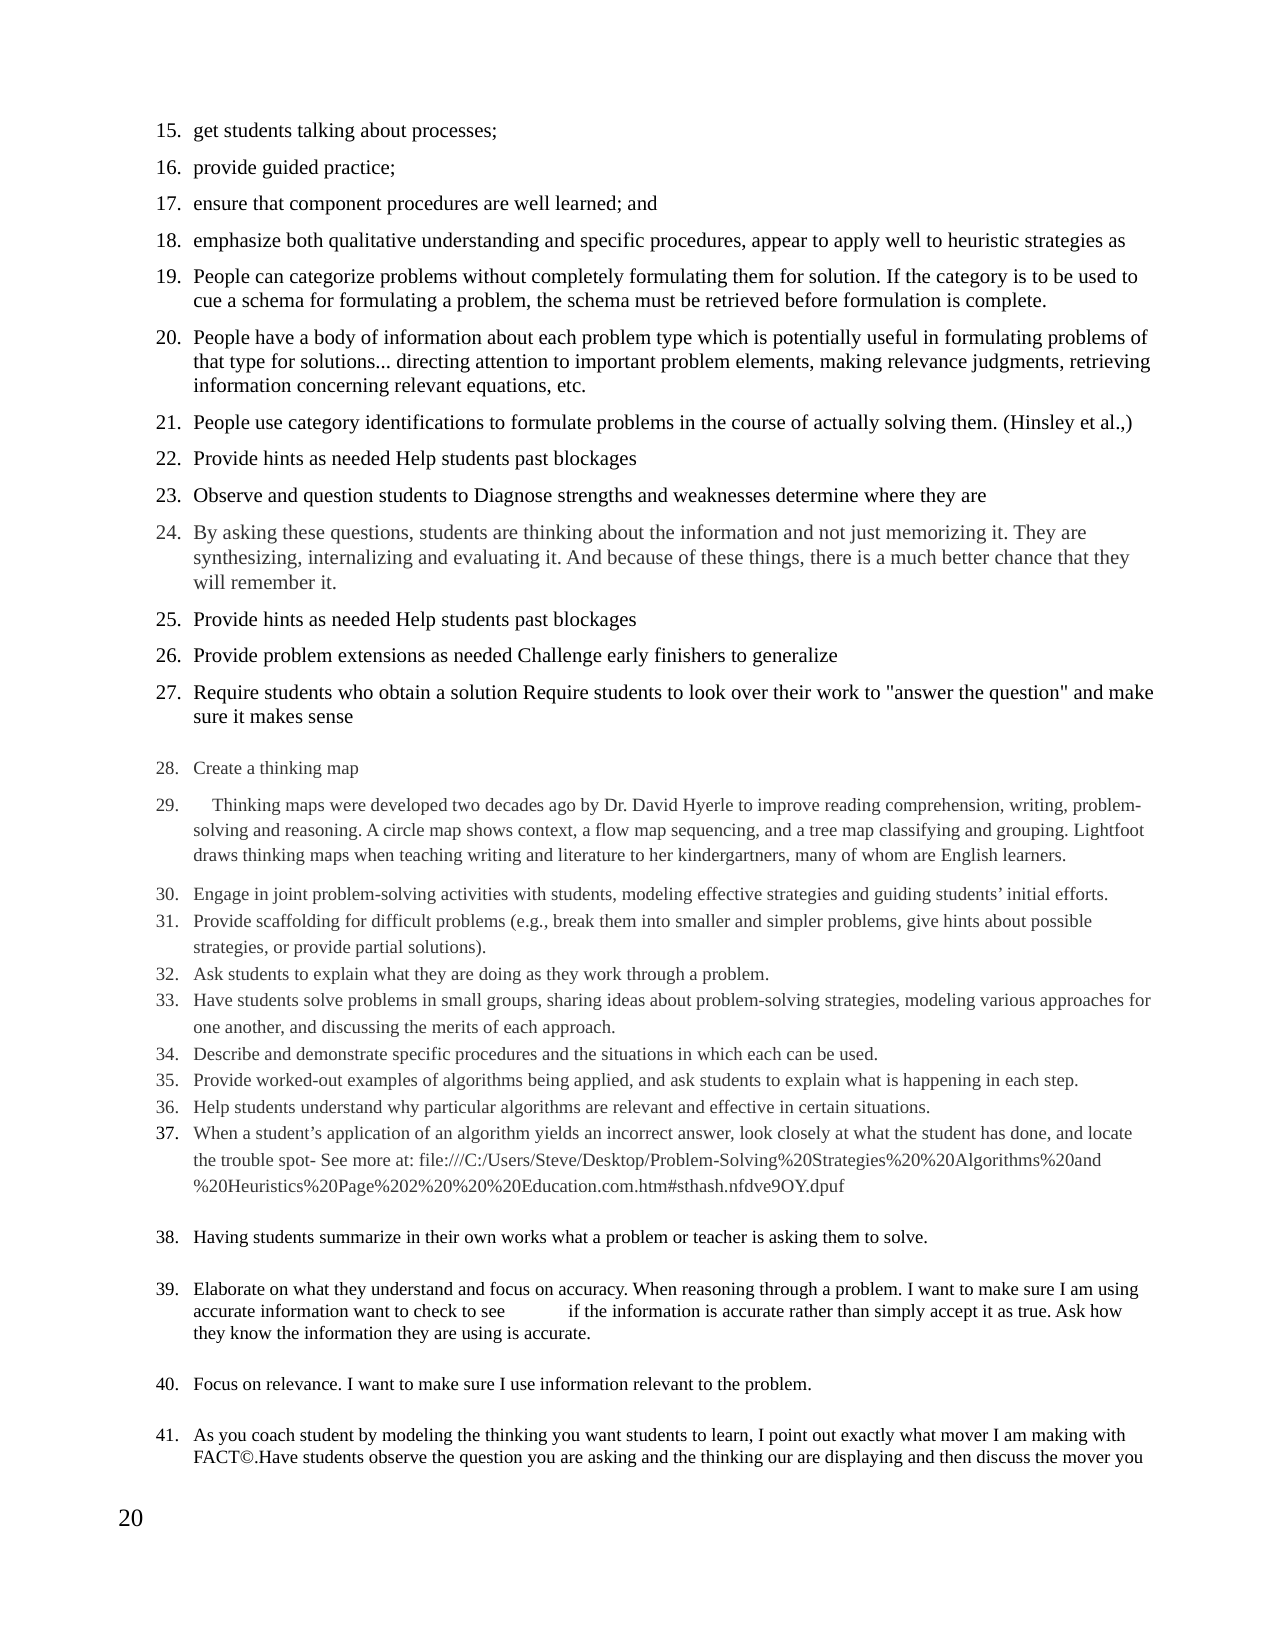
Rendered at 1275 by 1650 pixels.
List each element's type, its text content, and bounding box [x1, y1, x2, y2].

list Help students understand why particular algorithms are relevant and effective in certain situations. [156, 1091, 1157, 1117]
list Focus on relevance. I want to make sure I use information relevant to the problem. [156, 1372, 1157, 1394]
list Ask students to explain what they are doing as they work through a problem. [156, 958, 1157, 984]
list Provide hints as needed Help students past blockages [156, 607, 1157, 631]
list Having students summarize in their own works what a problem or teacher is asking them to solve. [156, 1226, 1157, 1248]
list Engage in joint problem-solving activities with students, modeling effective strategies and guiding students’ initial efforts. [156, 878, 1157, 905]
list Provide hints as needed Help students past blockages [156, 446, 1157, 470]
list By asking these questions, students are thinking about the information and not just memorizing it. They are synthesizing, internalizing and evaluating it. And because of these things, there is a much better chance that they will remember it. [156, 519, 1157, 594]
list People can categorize problems without completely formulating them for solution. If the category is to be used to cue a schema for formulating a problem, the schema must be retrieved before formulation is complete. [156, 264, 1157, 312]
list Provide worked-out examples of algorithms being applied, and ask students to explain what is happening in each step. [156, 1064, 1157, 1091]
subtitle Create a thinking map [156, 753, 1157, 778]
list Provide scaffolding for difficult problems (e.g., break them into smaller and simpler problems, give hints about possible strategies, or provide partial solutions). [156, 905, 1157, 958]
list emphasize both qualitative understanding and specific procedures, appear to apply well to heuristic strategies as [156, 228, 1157, 252]
list Describe and demonstrate specific procedures and the situations in which each can be used. [156, 1037, 1157, 1064]
list Thinking maps were developed two decades ago by Dr. David Hyerle to improve reading comprehension, writing, problem-solving and reasoning. A circle map shows context, a flow map sequencing, and a tree map classifying and grouping. Lightfoot draws thinking maps when teaching writing and literature to her kindergartners, many of whom are English learners. [156, 791, 1157, 866]
list People use category identifications to formulate problems in the course of actually solving them. (Hinsley et al.,) [156, 410, 1157, 434]
list Provide problem extensions as needed Challenge early finishers to generalize [156, 643, 1157, 667]
list provide guided practice; [156, 155, 1157, 179]
list ensure that component procedures are well learned; and [156, 191, 1157, 215]
list People have a body of information about each problem type which is potentially useful in formulating problems of that type for solutions... directing attention to important problem elements, making relevance judgments, retrieving information concerning relevant equations, etc. [156, 325, 1157, 397]
list get students talking about processes; [156, 118, 1157, 142]
list As you coach student by modeling the thinking you want students to learn, I point out exactly what mover I am making with FACT©.Have students observe the question you are asking and the thinking our are displaying and then discuss the mover you [156, 1423, 1157, 1467]
list Have students solve problems in small groups, sharing ideas about problem-solving strategies, modeling various approaches for one another, and discussing the merits of each approach. [156, 984, 1157, 1037]
list Elaborate on what they understand and focus on accuracy. When reasoning through a problem. I want to make sure I am using accurate information want to check to see if the information is accurate rather than simply accept it as true. Ask how they know the information they are using is accurate. [156, 1277, 1157, 1343]
list When a student’s application of an algorithm yields an incorrect answer, look closely at what the student has done, and locate the trouble spot- See more at: file:///C:/Users/Steve/Desktop/Problem-Solving%20Strategies%20%20Algorithms%20and%20Heuristics%20Page%202%20%20%20Education.com.htm#sthash.nfdve9OY.dpuf [156, 1117, 1157, 1197]
list Observe and question students to Diagnose strengths and weaknesses determine where they are [156, 483, 1157, 507]
list Require students who obtain a solution Require students to look over their work to "answer the question" and make sure it makes sense [156, 680, 1157, 728]
